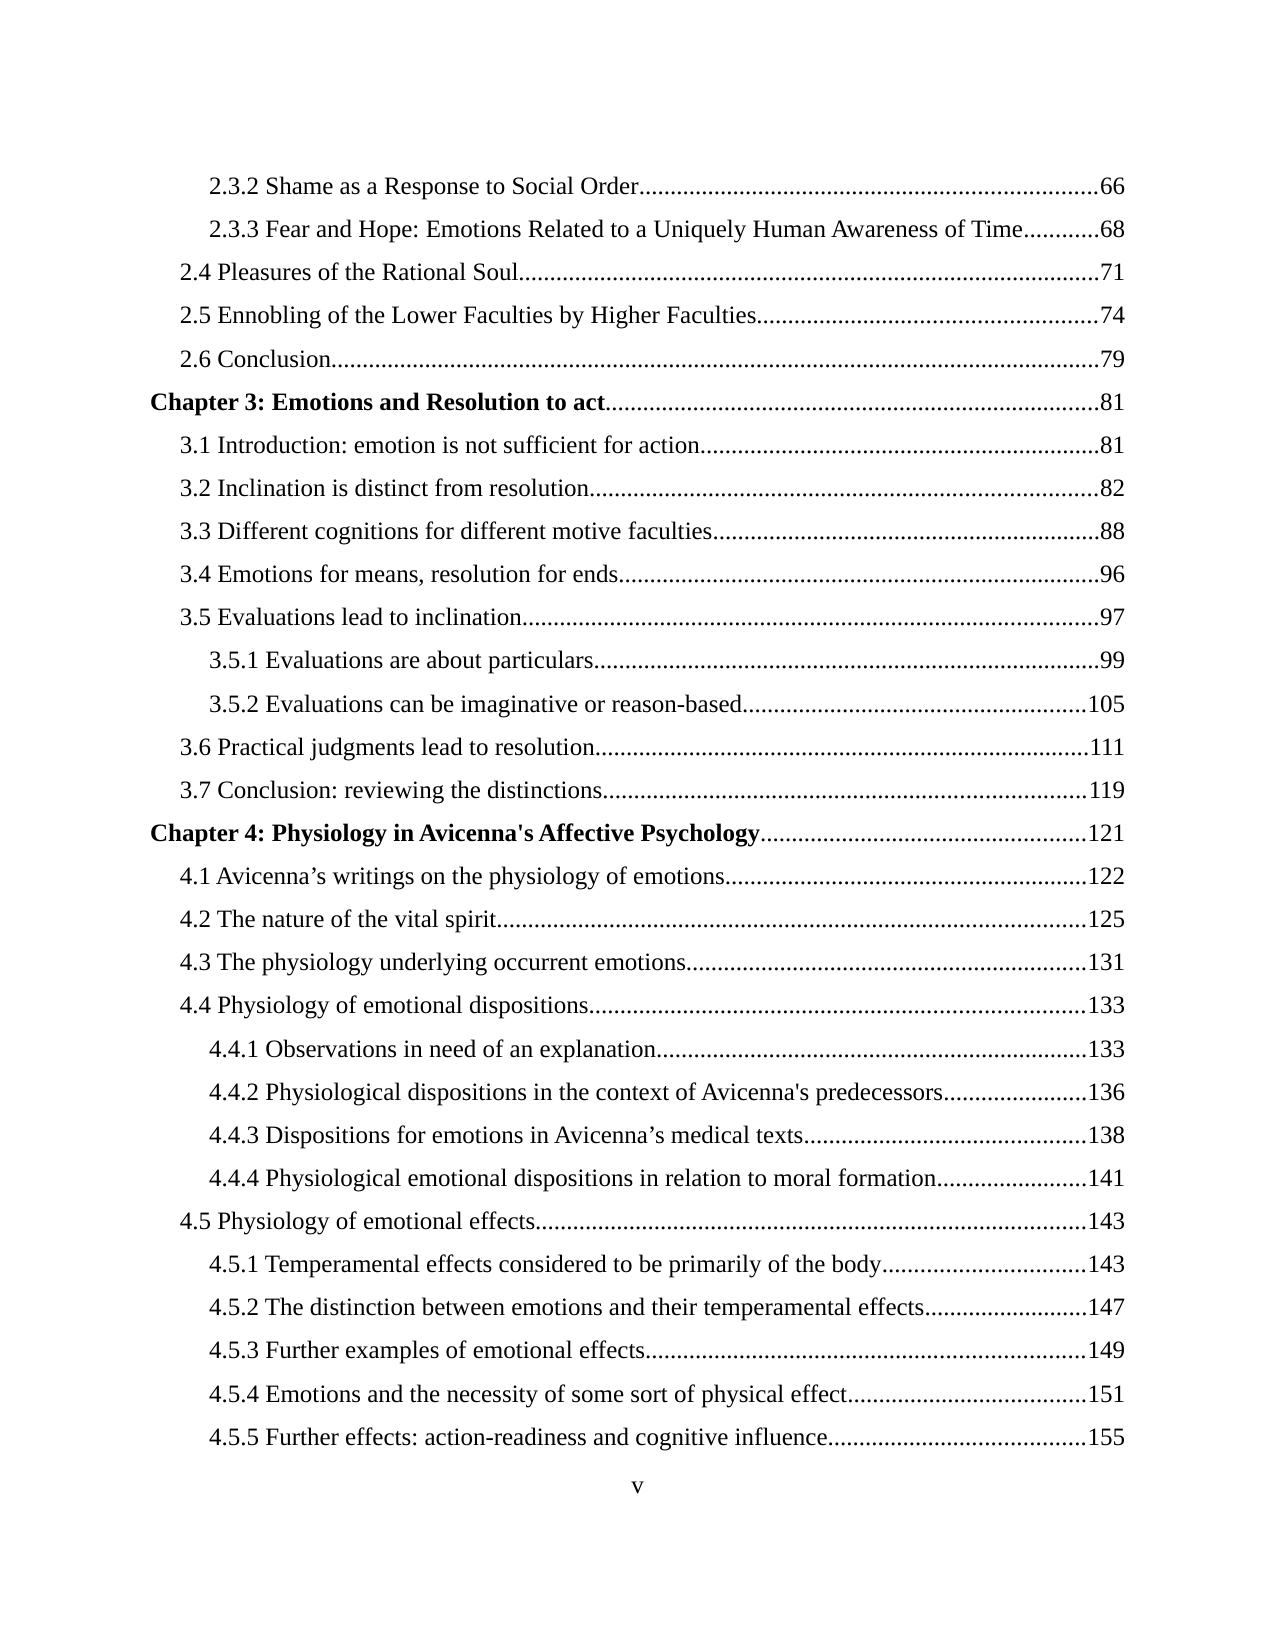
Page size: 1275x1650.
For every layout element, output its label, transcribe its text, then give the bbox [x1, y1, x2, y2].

text 3.6 Practical judgments lead to resolution 111 [179, 732, 1125, 761]
text 4.5.1 Temperamental effects considered to be primarily of the body 143 [209, 1249, 1125, 1278]
text 2.6 Conclusion 79 [179, 344, 1125, 372]
text 2.4 Pleasures of the Rational Soul 71 [179, 257, 1125, 286]
text 4.5.2 The distinction between emotions and their temperamental effects 147 [209, 1292, 1125, 1321]
text 3.5 Evaluations lead to inclination 97 [179, 602, 1125, 631]
text 4.4.1 Observations in need of an explanation 133 [209, 1034, 1125, 1062]
text 4.3 The physiology underlying occurrent emotions 131 [179, 947, 1125, 976]
text Chapter 4: Physiology in Avicenna's Affective Psychology 121 [150, 818, 1125, 847]
text 4.4.2 Physiological dispositions in the context of Avicenna's predecessors 136 [209, 1077, 1125, 1106]
text Chapter 3: Emotions and Resolution to act 81 [150, 387, 1125, 416]
text 4.1 Avicenna’s writings on the physiology of emotions 122 [179, 861, 1125, 890]
text 4.4 Physiology of emotional dispositions 133 [179, 991, 1125, 1019]
text 3.5.2 Evaluations can be imaginative or reason-based 105 [209, 689, 1125, 717]
text 2.3.2 Shame as a Response to Social Order 66 [209, 171, 1125, 200]
text 3.5.1 Evaluations are about particulars 99 [209, 646, 1125, 674]
text 3.1 Introduction: emotion is not sufficient for action 81 [179, 430, 1125, 459]
text 4.2 The nature of the vital spirit 125 [179, 904, 1125, 933]
text 4.5.3 Further examples of emotional effects 149 [209, 1336, 1125, 1364]
text 3.4 Emotions for means, resolution for ends 96 [179, 559, 1125, 588]
text 2.5 Ennobling of the Lower Faculties by Higher Faculties 74 [179, 301, 1125, 329]
text 4.4.4 Physiological emotional dispositions in relation to moral formation 141 [209, 1163, 1125, 1192]
text 3.7 Conclusion: reviewing the distinctions 119 [179, 775, 1125, 804]
text 3.2 Inclination is distinct from resolution 82 [179, 473, 1125, 502]
text 2.3.3 Fear and Hope: Emotions Related to a Uniquely Human Awareness of Time 68 [209, 214, 1125, 243]
text 3.3 Different cognitions for different motive faculties 88 [179, 516, 1125, 545]
text 4.5 Physiology of emotional effects 143 [179, 1206, 1125, 1235]
text 4.5.4 Emotions and the necessity of some sort of physical effect 151 [209, 1379, 1125, 1407]
text 4.5.5 Further effects: action-readiness and cognitive influence 155 [209, 1422, 1125, 1451]
text 4.4.3 Dispositions for emotions in Avicenna’s medical texts 138 [209, 1120, 1125, 1149]
